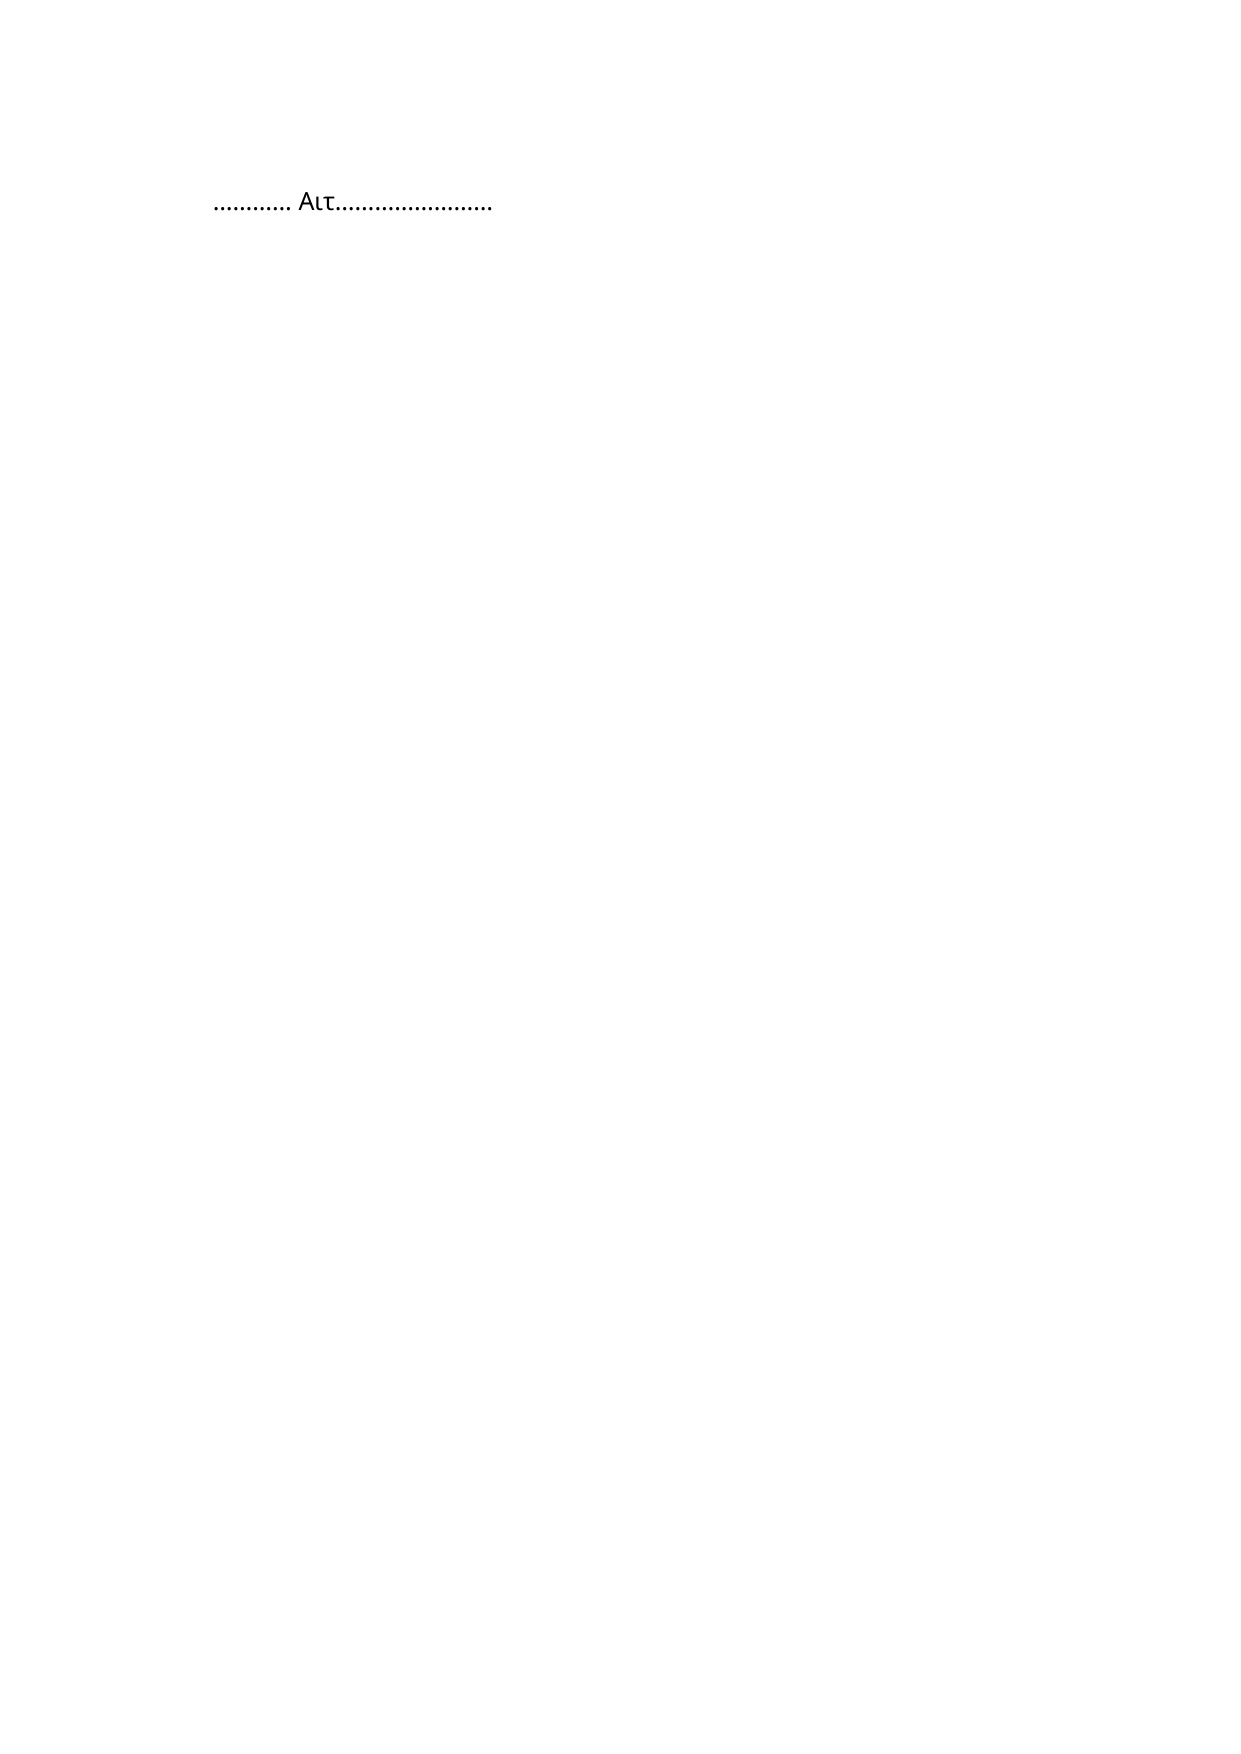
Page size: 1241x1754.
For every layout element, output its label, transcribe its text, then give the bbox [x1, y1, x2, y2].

text ………… Αιτ…………………… [47, 184, 583, 218]
